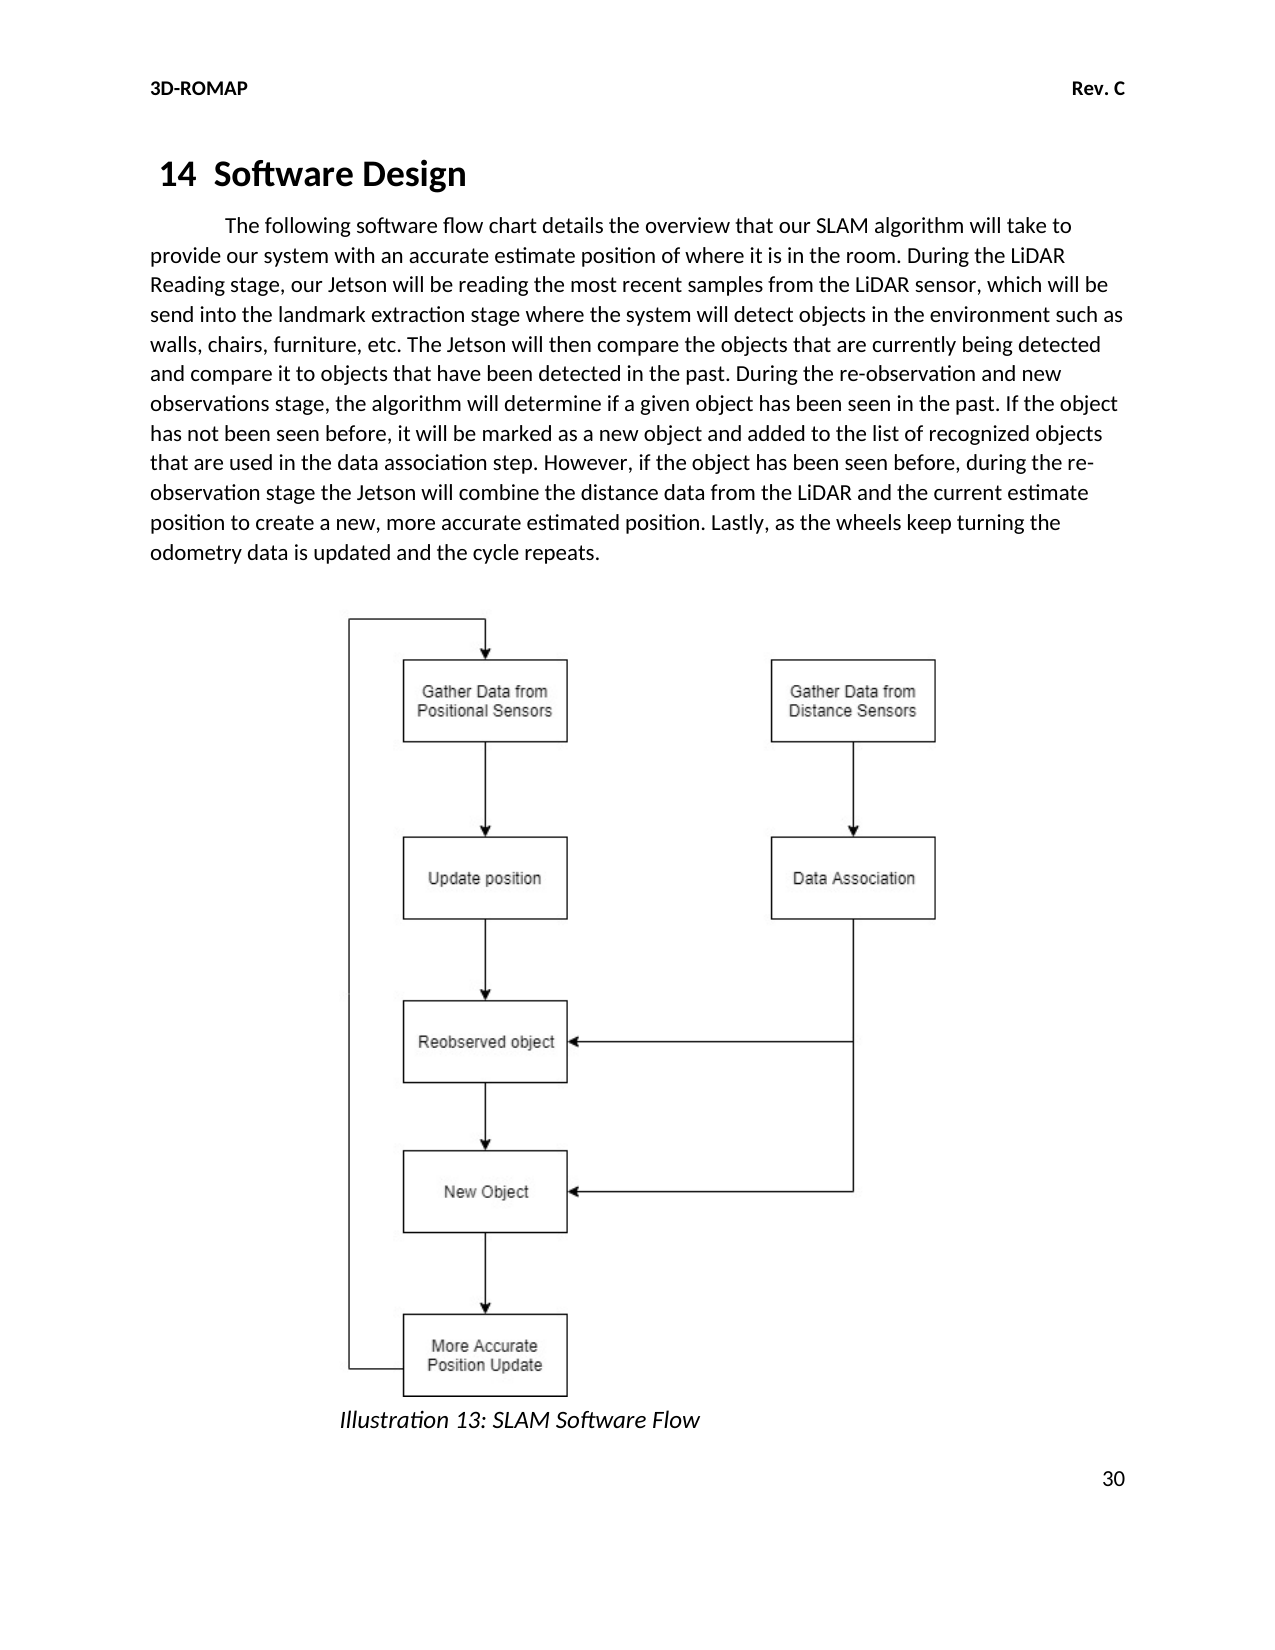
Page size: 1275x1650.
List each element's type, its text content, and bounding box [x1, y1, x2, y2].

picture [339, 609, 936, 1397]
text The following software flow chart details the overview that our SLAM algorithm will take to provide our system with an accurate estimate position of where it is in the room. During the LiDAR Reading stage, our Jetson will be reading the most recent samples from the LiDAR sensor, which will be send into the landmark extraction stage where the system will detect objects in the environment such as walls, chairs, furniture, etc. The Jetson will then compare the objects that are currently being detected and compare it to objects that have been detected in the past. During the re-observation and new observations stage, the algorithm will determine if a given object has been seen in the past. If the object has not been seen before, it will be marked as a new object and added to the list of recognized objects that are used in the data association step. However, if the object has been seen before, during the re-observation stage the Jetson will combine the distance data from the LiDAR and the current estimate position to create a new, more accurate estimated position. Lastly, as the wheels keep turning the odometry data is updated and the cycle repeats. [150, 211, 1125, 566]
text Illustration 13: SLAM Software Flow [339, 1397, 936, 1435]
subtitle Software Design [150, 150, 1125, 196]
